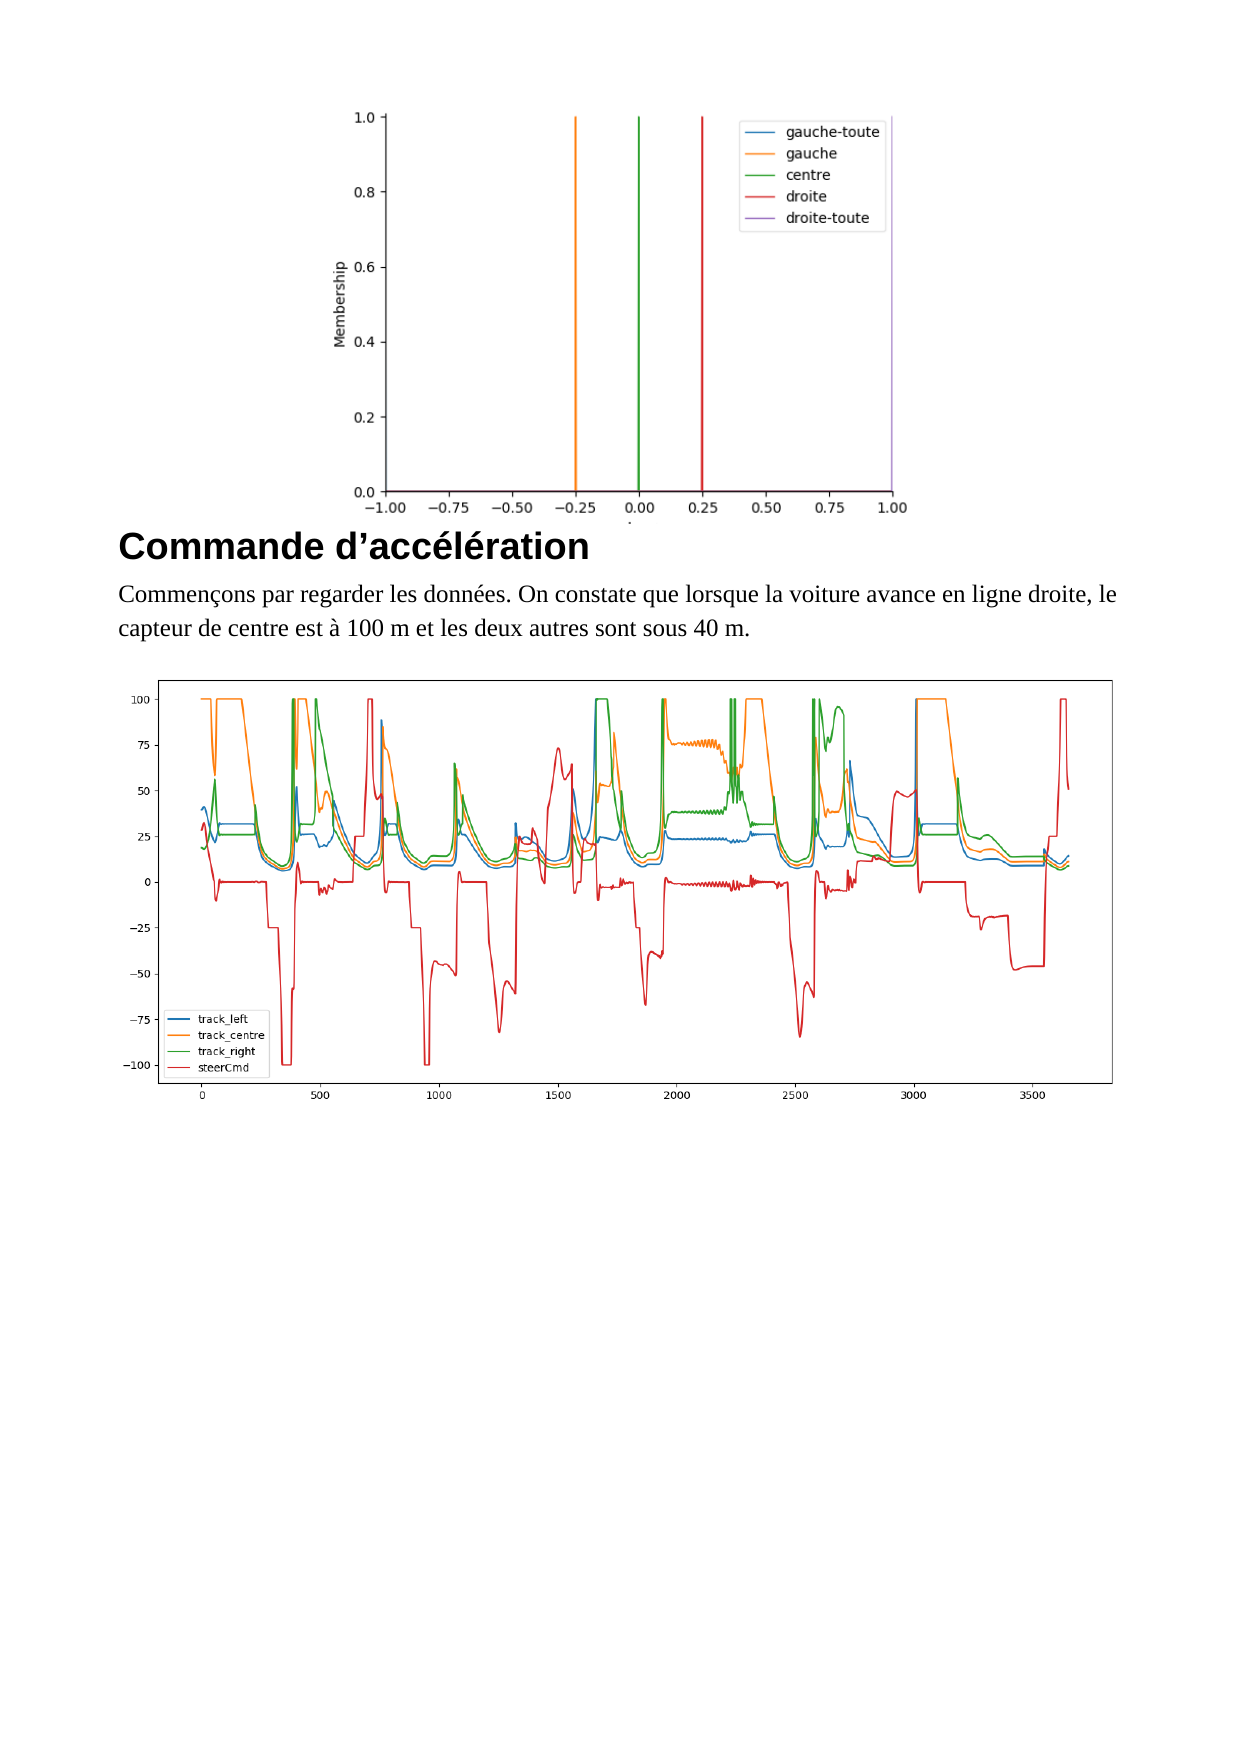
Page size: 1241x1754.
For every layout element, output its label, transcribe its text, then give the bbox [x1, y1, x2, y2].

text Commençons par regarder les données. On constate que lorsque la voiture avance en ligne droite, le capteur de centre est à 100 m et les deux autres sont sous 40 m. [118, 579, 1122, 641]
picture [320, 94, 920, 524]
subtitle Commande d’accélération [118, 118, 1122, 567]
picture [121, 673, 1126, 1108]
